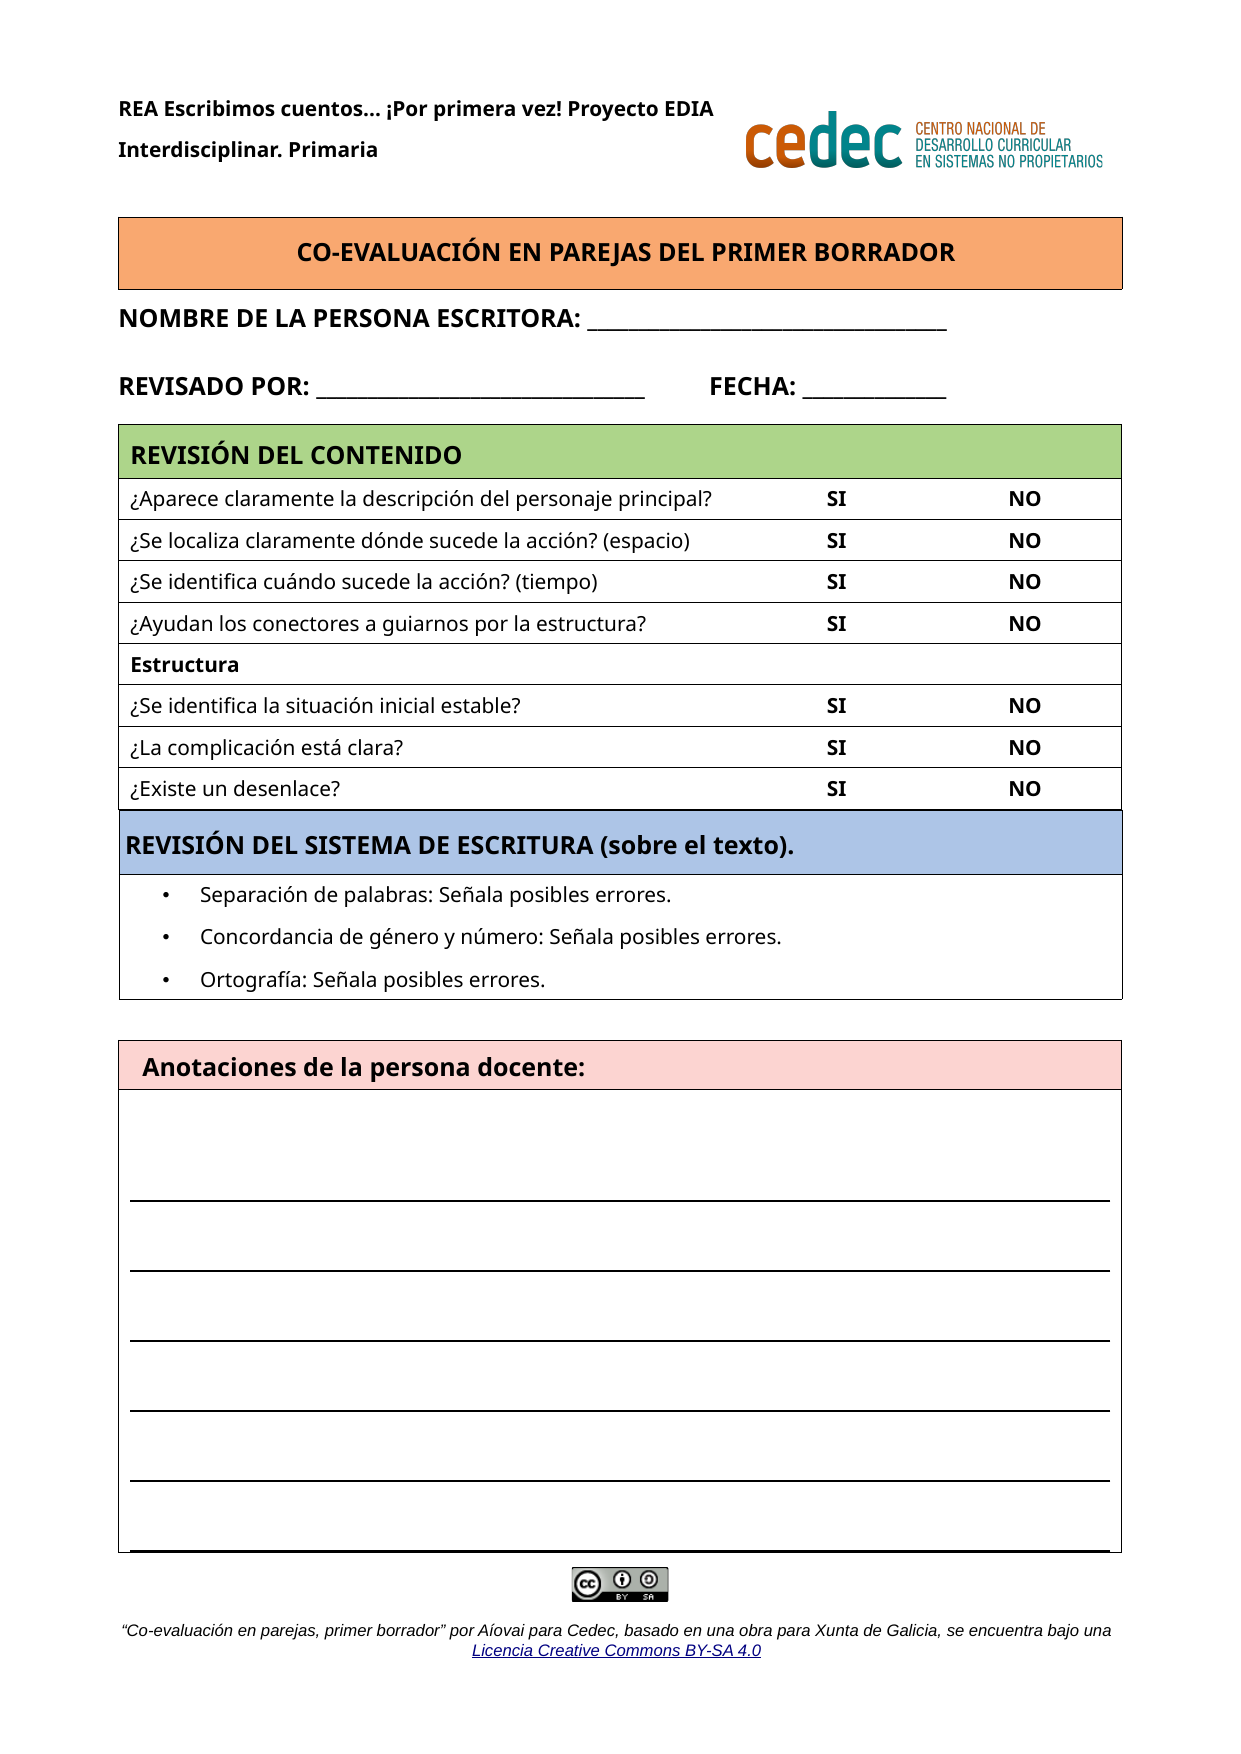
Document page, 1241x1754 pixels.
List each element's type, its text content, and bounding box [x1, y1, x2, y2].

table_cell SI [745, 685, 928, 726]
table_cell ¿Aparece claramente la descripción del personaje principal? [119, 479, 745, 519]
table_cell Separación de palabras: Señala posibles errores. Concordancia de género y número: Señala posibles errores. Ortografía: Señala posibles errores. [120, 875, 1122, 999]
table_header REVISIÓN DEL SISTEMA DE ESCRITURA (sobre el texto). [120, 811, 1122, 874]
table_header REVISIÓN DEL CONTENIDO [119, 425, 1121, 478]
table_cell ¿Se identifica la situación inicial estable? [119, 685, 745, 726]
table_cell SI [745, 603, 928, 643]
table_cell NO [928, 603, 1121, 643]
table_cell NO [928, 685, 1121, 726]
table_header Anotaciones de la persona docente: [119, 1041, 1121, 1089]
table_cell SI [745, 561, 928, 602]
table_cell [119, 1090, 1121, 1552]
picture [571, 1567, 669, 1602]
table_cell SI [745, 727, 928, 767]
table_cell NO [928, 727, 1121, 767]
text REVISADO POR: ________________________________ FECHA: ______________ [118, 368, 1116, 402]
table_cell SI [745, 520, 928, 560]
table_cell ¿Ayudan los conectores a guiarnos por la estructura? [119, 603, 745, 643]
table_cell ¿Se identifica cuándo sucede la acción? (tiempo) [119, 561, 745, 602]
text NOMBRE DE LA PERSONA ESCRITORA: ___________________________________ [118, 301, 1116, 335]
table_cell NO [928, 561, 1121, 602]
table_cell ¿La complicación está clara? [119, 727, 745, 767]
picture [746, 111, 1103, 168]
table_cell ¿Se localiza claramente dónde sucede la acción? (espacio) [119, 520, 745, 560]
table_header CO-EVALUACIÓN EN PAREJAS DEL PRIMER BORRADOR [119, 218, 1122, 289]
table_cell NO [928, 768, 1121, 808]
table_cell SI [745, 768, 928, 808]
table_cell ¿Existe un desenlace? [119, 768, 745, 808]
table_cell Estructura [119, 644, 1121, 684]
table_cell NO [928, 520, 1121, 560]
table_cell SI [745, 479, 928, 519]
table_cell NO [928, 479, 1121, 519]
